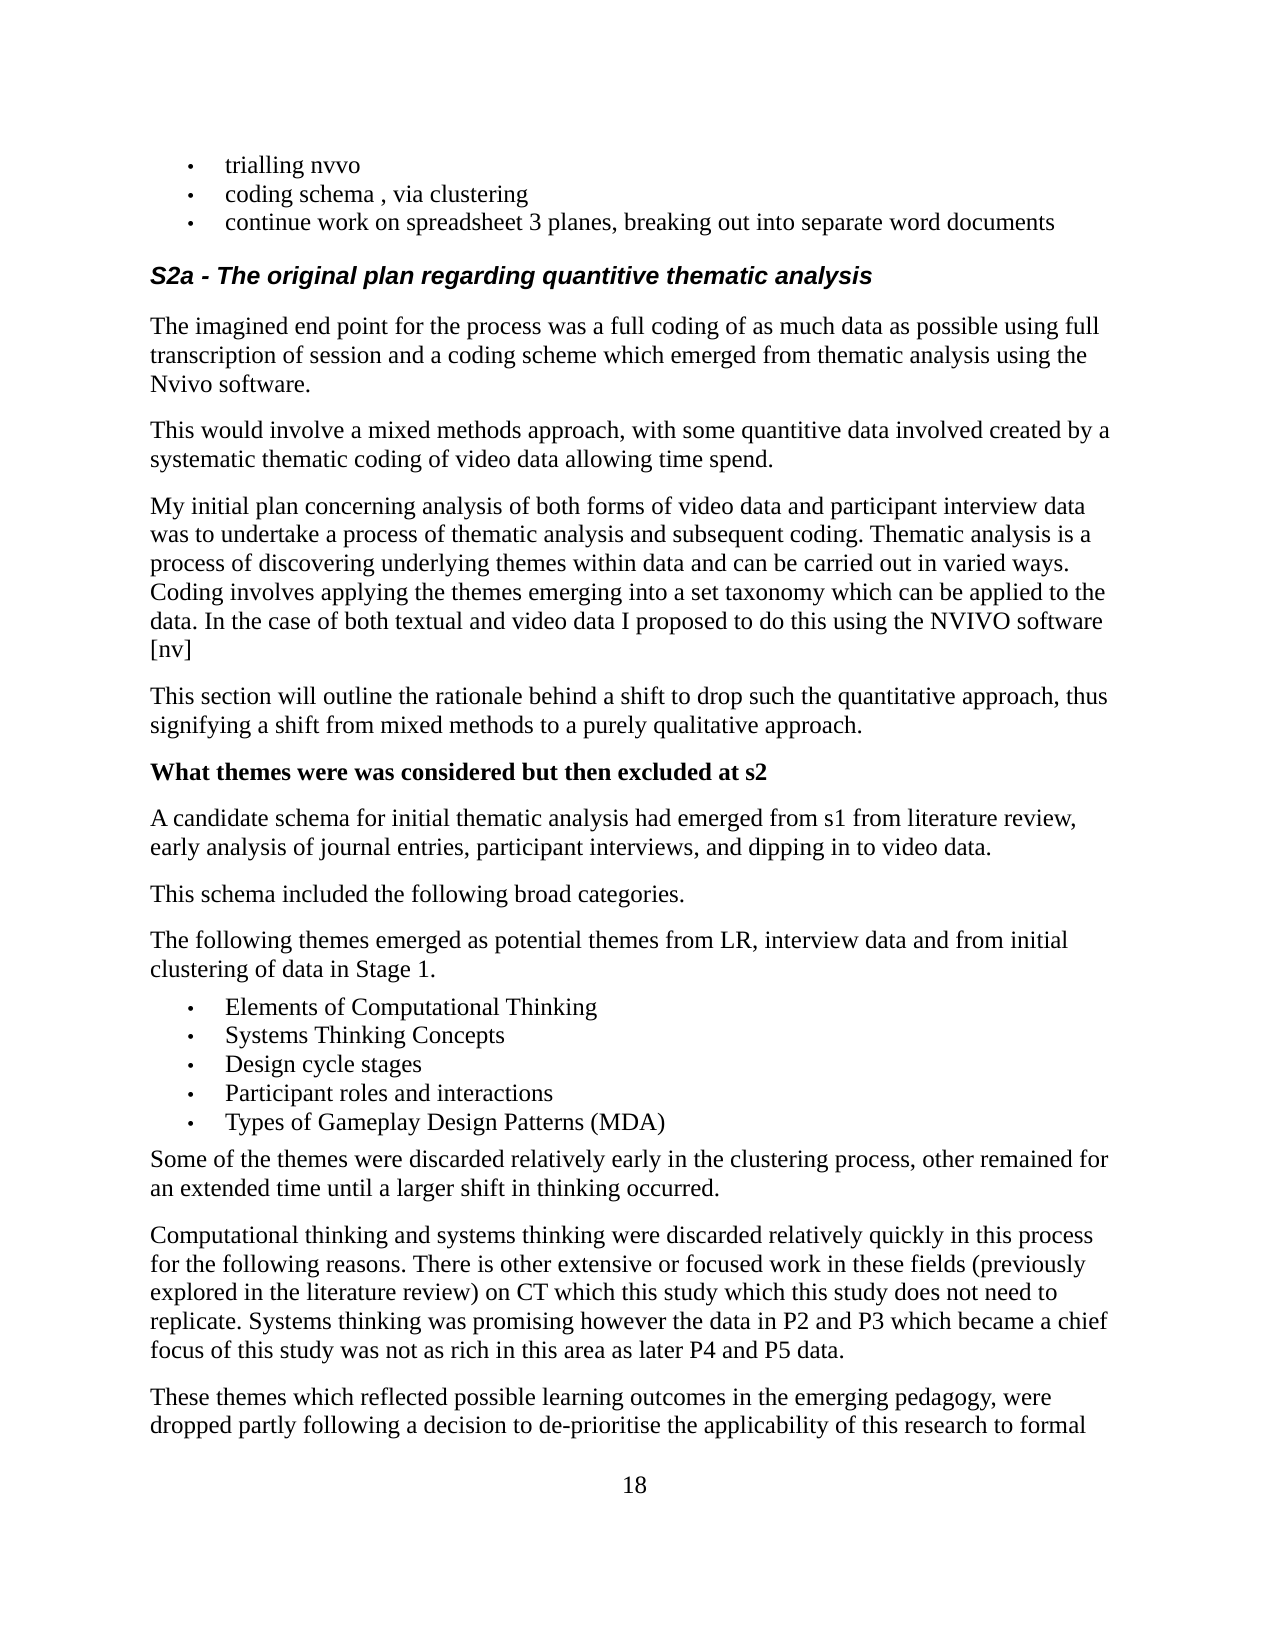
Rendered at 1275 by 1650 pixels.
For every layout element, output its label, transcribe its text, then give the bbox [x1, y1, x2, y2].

list continue work on spreadsheet 3 planes, breaking out into separate word documents [187, 207, 1125, 236]
list Design cycle stages [187, 1049, 1125, 1078]
text This would involve a mixed methods approach, with some quantitive data involved created by a systematic thematic coding of video data allowing time spend. [150, 415, 1125, 473]
text Computational thinking and systems thinking were discarded relatively quickly in this process for the following reasons. There is other extensive or focused work in these fields (previously explored in the literature review) on CT which this study which this study does not need to replicate. Systems thinking was promising however the data in P2 and P3 which became a chief focus of this study was not as rich in this area as later P4 and P5 data. [150, 1220, 1125, 1364]
text My initial plan concerning analysis of both forms of video data and participant interview data was to undertake a process of thematic analysis and subsequent coding. Thematic analysis is a process of discovering underlying themes within data and can be carried out in varied ways. Coding involves applying the themes emerging into a set taxonomy which can be applied to the data. In the case of both textual and video data I proposed to do this using the NVIVO software [nv] [150, 491, 1125, 663]
list Types of Gameplay Design Patterns (MDA) [187, 1107, 1125, 1136]
text This schema included the following broad categories. [150, 879, 1125, 907]
text These themes which reflected possible learning outcomes in the emerging pedagogy, were dropped partly following a decision to de-prioritise the applicability of this research to formal [150, 1382, 1125, 1439]
list Systems Thinking Concepts [187, 1021, 1125, 1049]
text The following themes emerged as potential themes from LR, interview data and from initial clustering of data in Stage 1. [150, 925, 1125, 983]
text What themes were was considered but then excluded at s2 [150, 757, 1125, 785]
subtitle S2a - The original plan regarding quantitive thematic analysis [150, 261, 1125, 290]
list coding schema , via clustering [187, 179, 1125, 207]
text This section will outline the rationale behind a shift to drop such the quantitative approach, thus signifying a shift from mixed methods to a purely qualitative approach. [150, 681, 1125, 739]
text The imagined end point for the process was a full coding of as much data as possible using full transcription of session and a coding scheme which emerged from thematic analysis using the Nvivo software. [150, 311, 1125, 397]
list trialling nvvo [187, 150, 1125, 179]
text Some of the themes were discarded relatively early in the clustering process, other remained for an extended time until a larger shift in thinking occurred. [150, 1144, 1125, 1202]
list Elements of Computational Thinking [187, 992, 1125, 1021]
list Participant roles and interactions [187, 1078, 1125, 1107]
text A candidate schema for initial thematic analysis had emerged from s1 from literature review, early analysis of journal entries, participant interviews, and dipping in to video data. [150, 803, 1125, 861]
